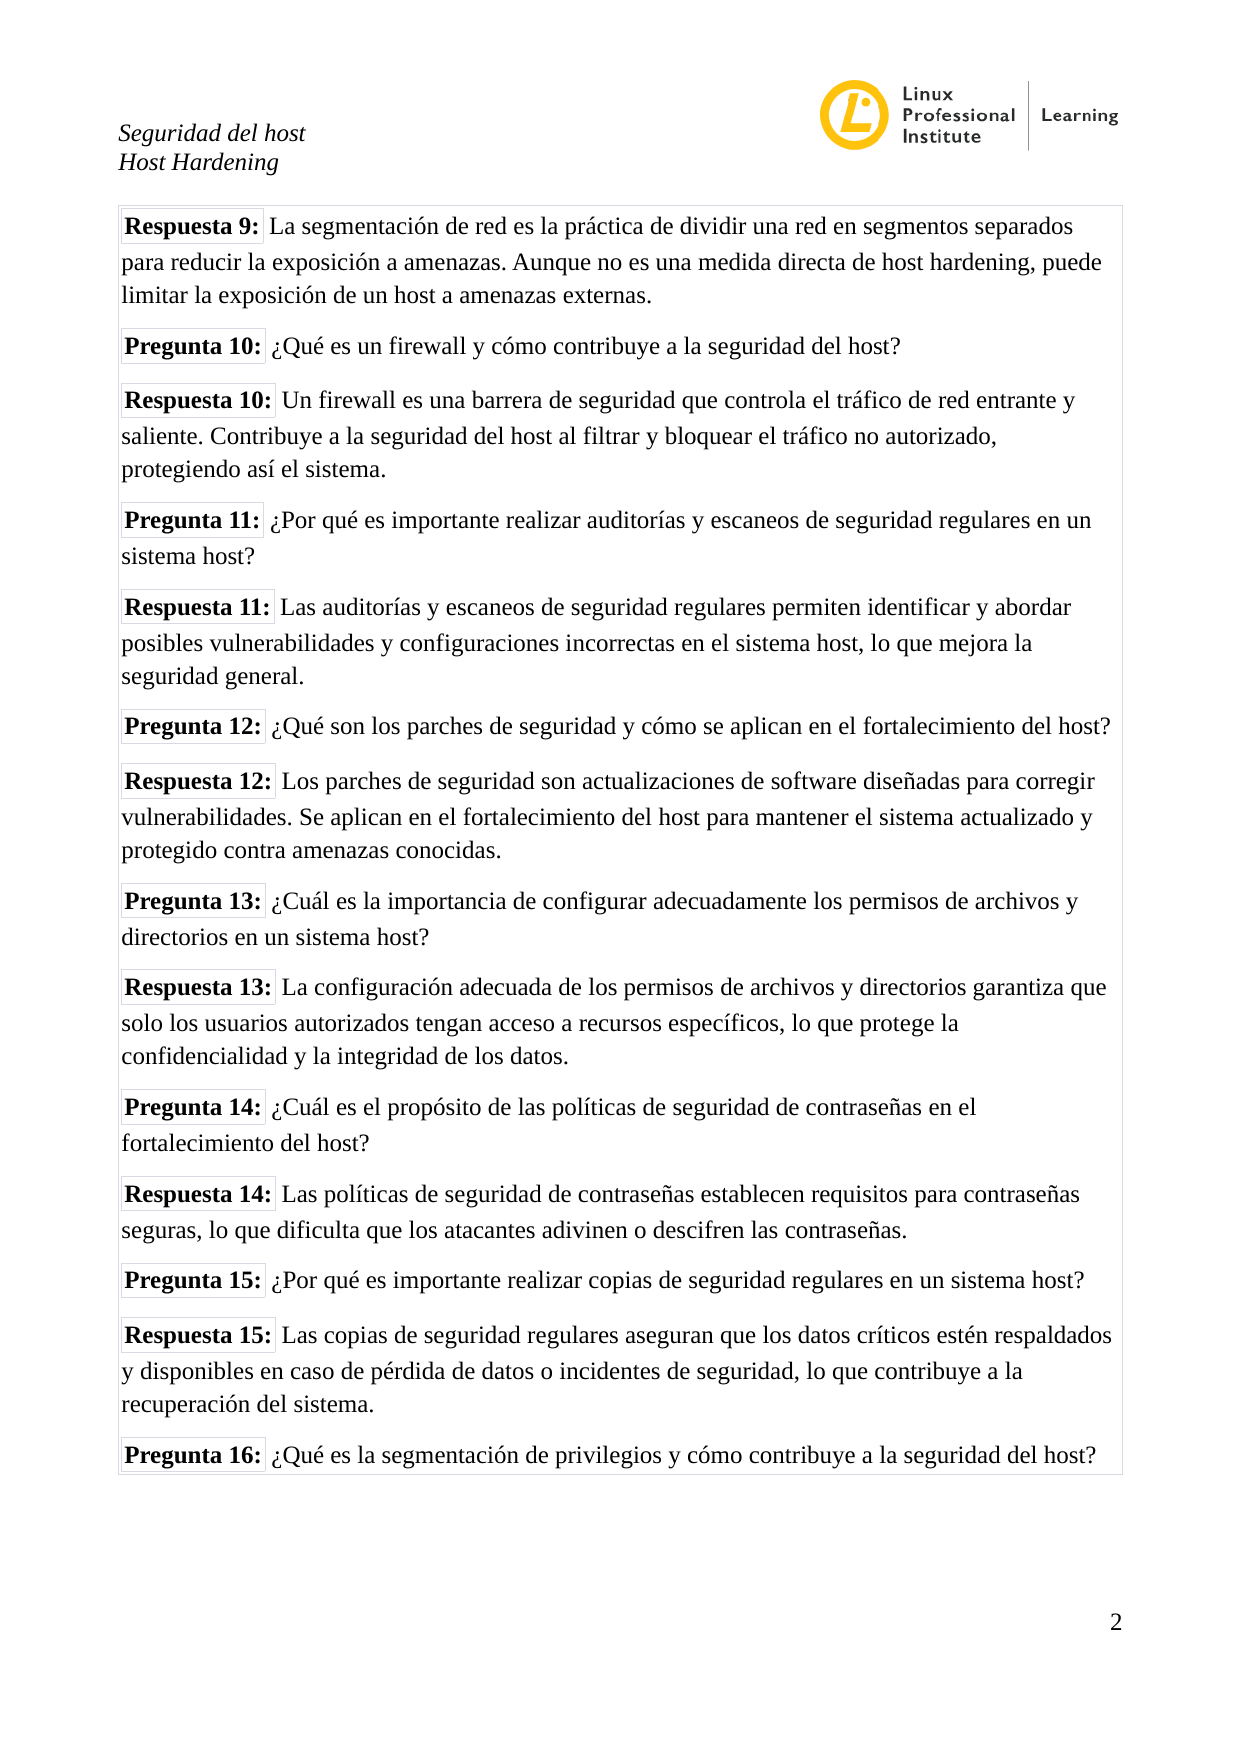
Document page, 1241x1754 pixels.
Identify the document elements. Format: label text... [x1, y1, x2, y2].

text Respuesta 11: Las auditorías y escaneos de seguridad regulares permiten identificar y abordar posibles vulnerabilidades y configuraciones incorrectas en el sistema host, lo que mejora la seguridad general. [119, 586, 1122, 689]
picture [819, 79, 1119, 151]
text Pregunta 12: ¿Qué son los parches de seguridad y cómo se aplican en el fortalecimiento del host? [119, 705, 1122, 743]
text Pregunta 16: ¿Qué es la segmentación de privilegios y cómo contribuye a la seguridad del host? [119, 1434, 1122, 1474]
text Respuesta 15: Las copias de seguridad regulares aseguran que los datos críticos estén respaldados y disponibles en caso de pérdida de datos o incidentes de seguridad, lo que contribuye a la recuperación del sistema. [119, 1314, 1122, 1418]
text Respuesta 14: Las políticas de seguridad de contraseñas establecen requisitos para contraseñas seguras, lo que dificulta que los atacantes adivinen o descifren las contraseñas. [119, 1173, 1122, 1243]
text Pregunta 13: ¿Cuál es la importancia de configurar adecuadamente los permisos de archivos y directorios en un sistema host? [119, 880, 1122, 951]
text Pregunta 11: ¿Por qué es importante realizar auditorías y escaneos de seguridad regulares en un sistema host? [119, 499, 1122, 570]
text Respuesta 12: Los parches de seguridad son actualizaciones de software diseñadas para corregir vulnerabilidades. Se aplican en el fortalecimiento del host para mantener el sistema actualizado y protegido contra amenazas conocidas. [119, 760, 1122, 864]
text Respuesta 13: La configuración adecuada de los permisos de archivos y directorios garantiza que solo los usuarios autorizados tengan acceso a recursos específicos, lo que protege la confidencialidad y la integridad de los datos. [119, 966, 1122, 1070]
text Pregunta 15: ¿Por qué es importante realizar copias de seguridad regulares en un sistema host? [119, 1259, 1122, 1297]
text Respuesta 9: La segmentación de red es la práctica de dividir una red en segmentos separados para reducir la exposición a amenazas. Aunque no es una medida directa de host hardening, puede limitar la exposición de un host a amenazas externas. [119, 206, 1122, 309]
text Respuesta 10: Un firewall es una barrera de seguridad que controla el tráfico de red entrante y saliente. Contribuye a la seguridad del host al filtrar y bloquear el tráfico no autorizado, protegiendo así el sistema. [119, 379, 1122, 483]
text Pregunta 14: ¿Cuál es el propósito de las políticas de seguridad de contraseñas en el fortalecimiento del host? [119, 1086, 1122, 1157]
text Pregunta 10: ¿Qué es un firewall y cómo contribuye a la seguridad del host? [119, 325, 1122, 363]
